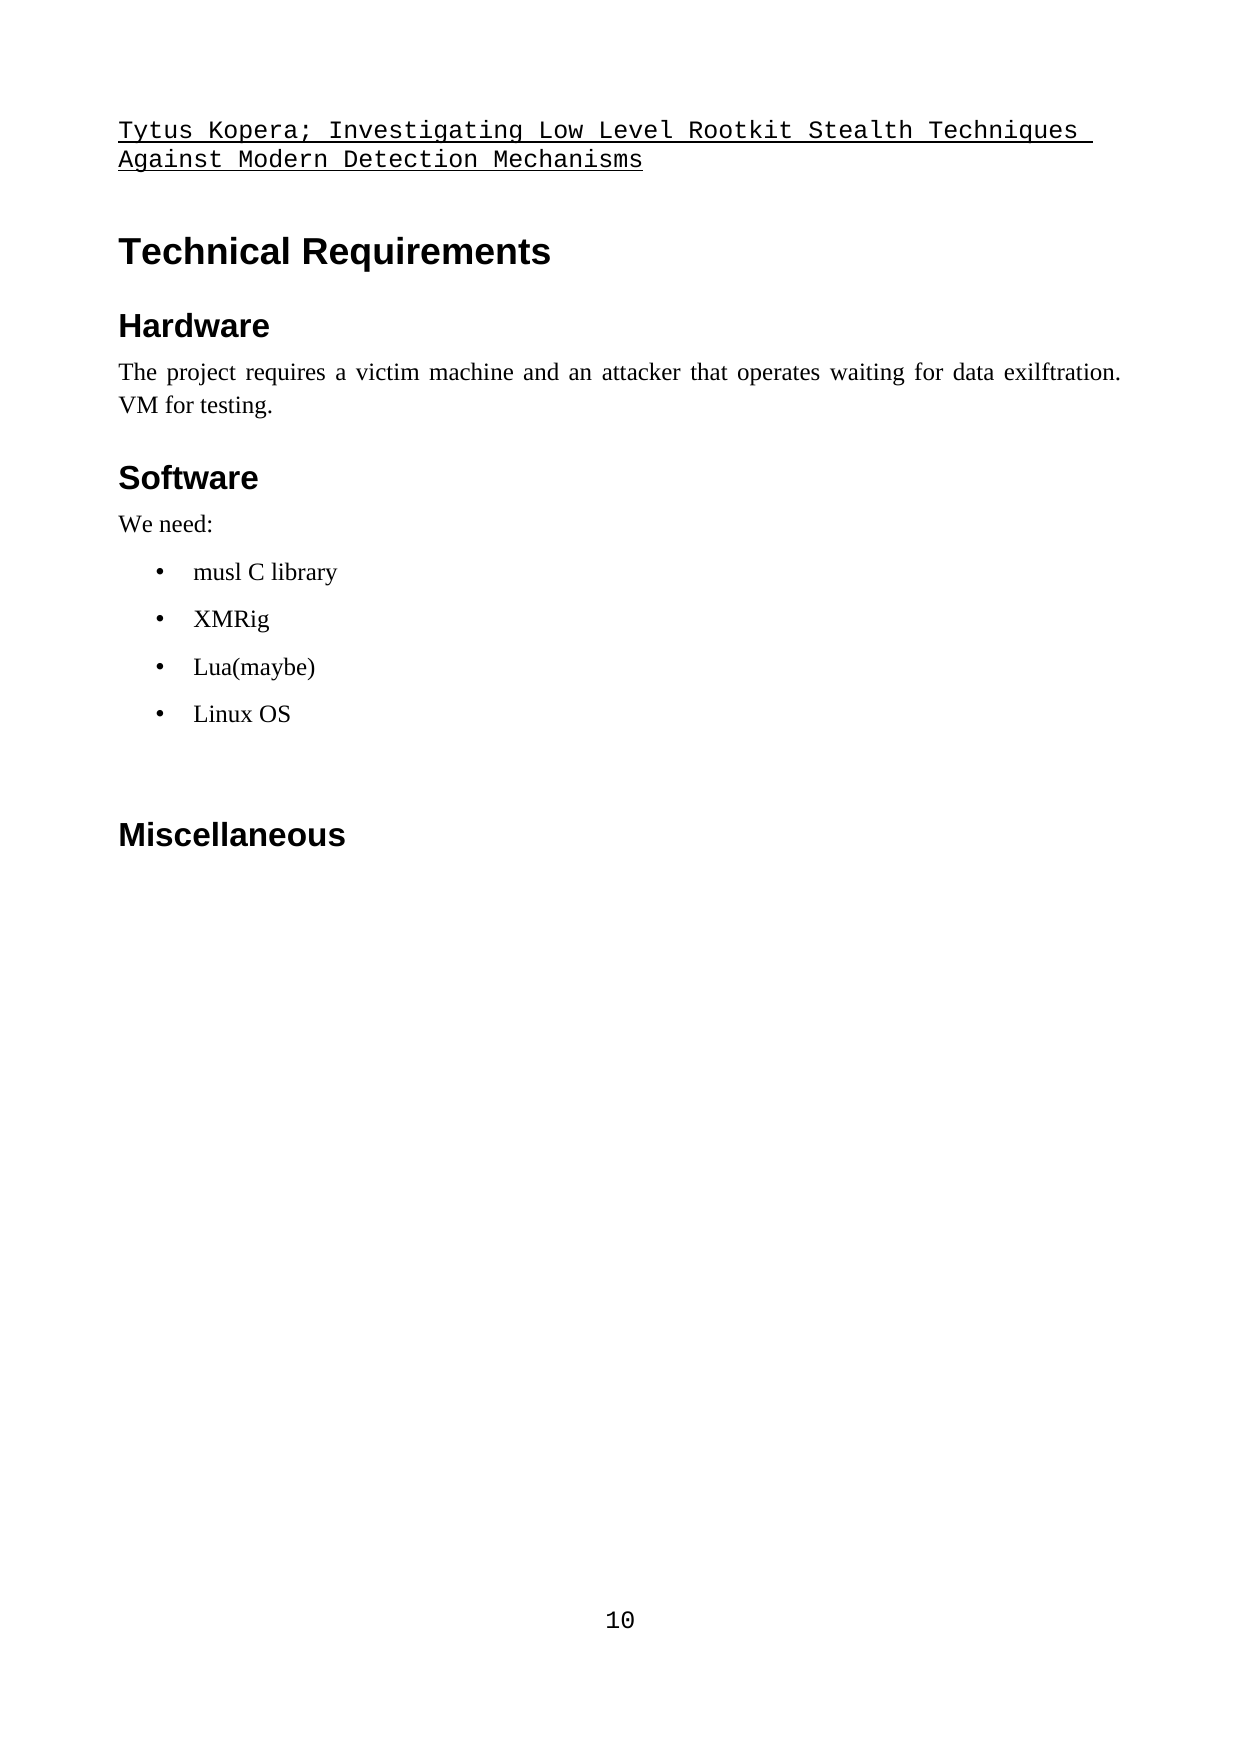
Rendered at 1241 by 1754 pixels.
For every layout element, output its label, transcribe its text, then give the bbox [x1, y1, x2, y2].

subtitle Miscellaneous [118, 816, 1122, 854]
list XMRig [156, 604, 1122, 633]
subtitle Hardware [118, 306, 1122, 344]
subtitle Technical Requirements [118, 229, 1122, 272]
subtitle Software [118, 458, 1122, 497]
text The project requires a victim machine and an attacker that operates waiting for data exilftration. VM for testing. [118, 357, 1122, 418]
text We need: [118, 509, 1122, 538]
list musl C library [156, 557, 1122, 585]
list Linux OS [156, 699, 1122, 728]
list Lua(maybe) [156, 652, 1122, 681]
